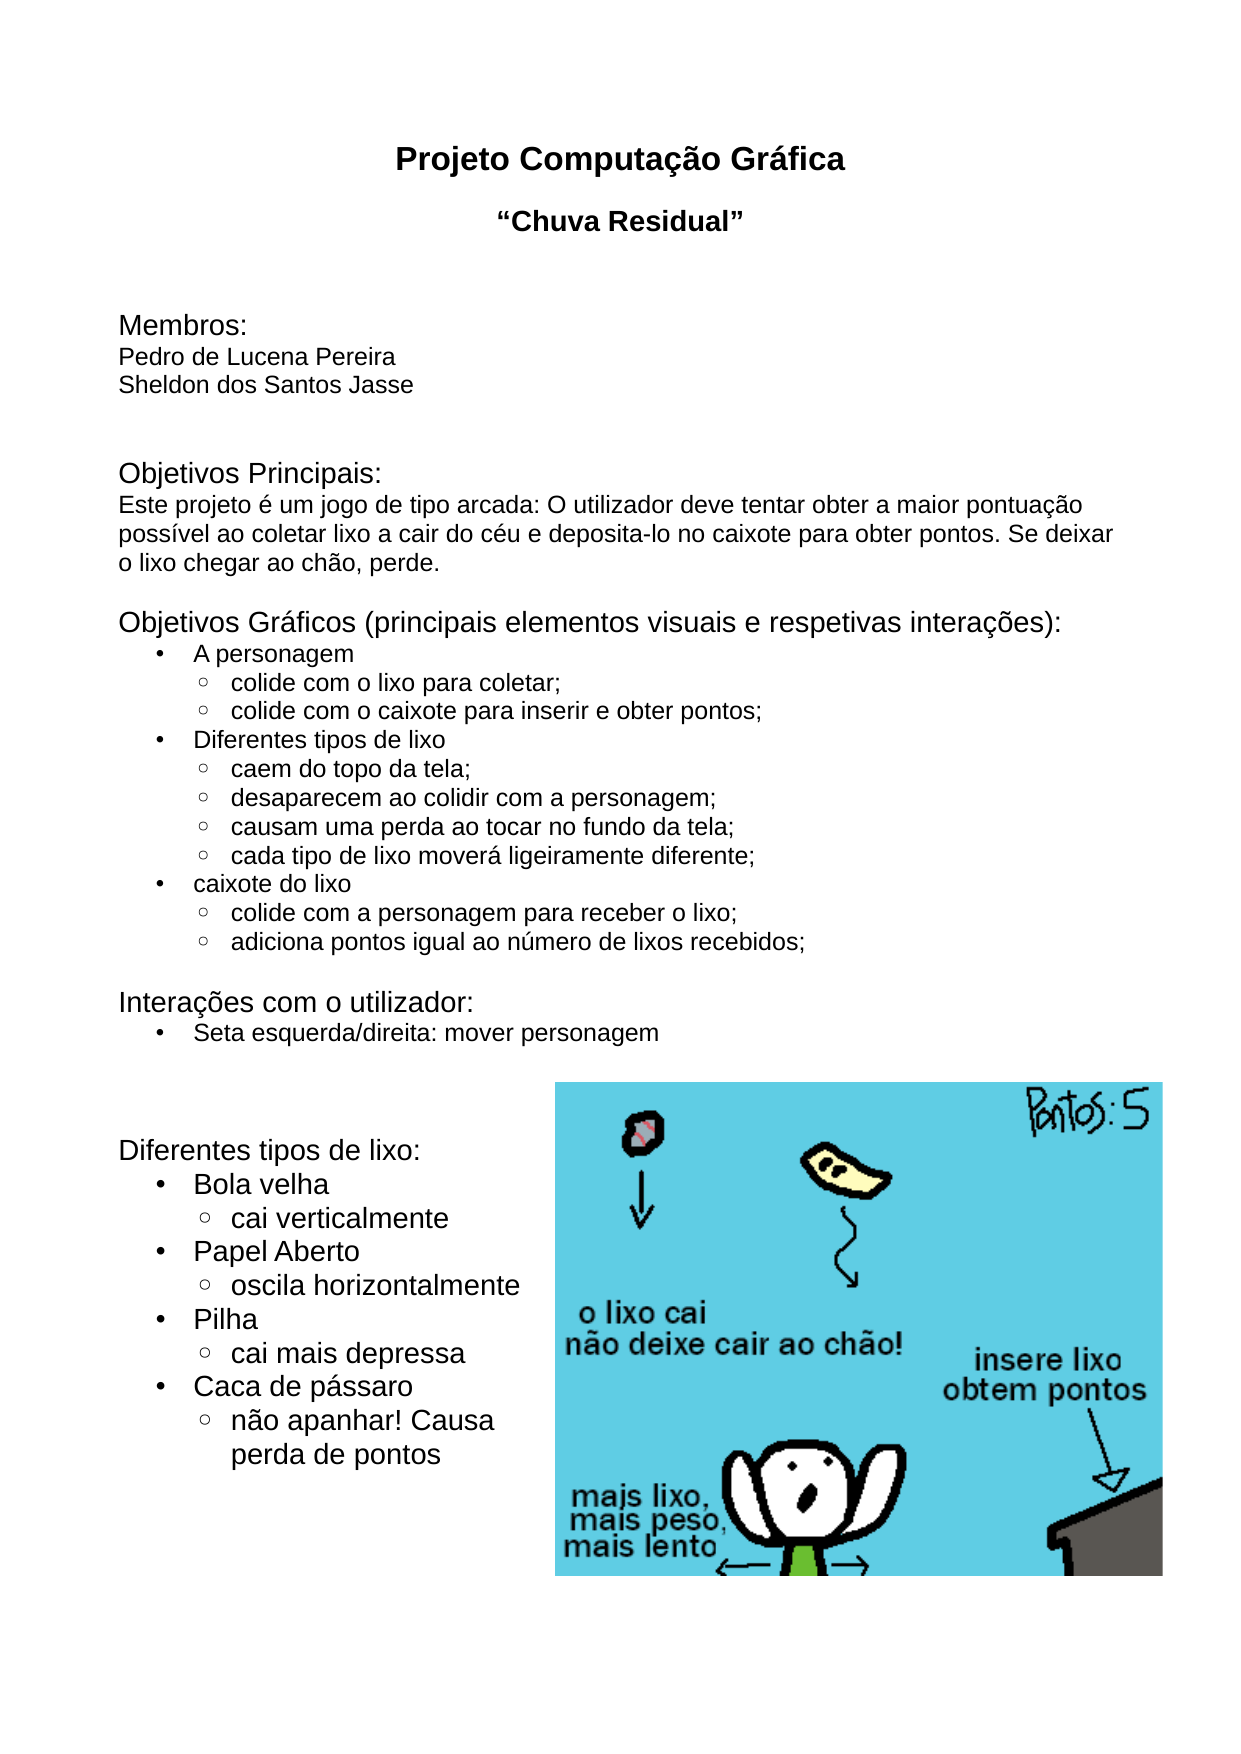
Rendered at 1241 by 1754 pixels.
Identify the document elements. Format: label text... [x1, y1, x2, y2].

list colide com o caixote para inserir e obter pontos; [193, 696, 1122, 725]
list Caca de pássaro [156, 1369, 555, 1403]
list colide com o lixo para coletar; [193, 667, 1122, 696]
list desaparecem ao colidir com a personagem; [193, 783, 1122, 812]
list Seta esquerda/direita: mover personagem [156, 1018, 1122, 1047]
text Objetivos Principais: [118, 457, 1122, 490]
list A personagem [156, 639, 1122, 667]
list adiciona pontos igual ao número de lixos recebidos; [193, 927, 1122, 956]
list Papel Aberto [156, 1234, 555, 1268]
text Diferentes tipos de lixo: [118, 1133, 555, 1167]
list Diferentes tipos de lixo [156, 725, 1122, 754]
picture [555, 1082, 1163, 1576]
list caem do topo da tela; [193, 754, 1122, 783]
text Objetivos Gráficos (principais elementos visuais e respetivas interações): [118, 605, 1122, 639]
list Pilha [156, 1302, 555, 1336]
subtitle “Chuva Residual” [118, 204, 1122, 238]
text Interações com o utilizador: [118, 985, 1122, 1018]
list cai mais depressa [193, 1336, 555, 1369]
text Este projeto é um jogo de tipo arcada: O utilizador deve tentar obter a maior pontuação possível ao coletar lixo a cair do céu e deposita-lo no caixote para obter pontos. Se deixar o lixo chegar ao chão, perde. [118, 490, 1122, 576]
list cada tipo de lixo moverá ligeiramente diferente; [193, 841, 1122, 869]
subtitle Projeto Computação Gráfica [118, 139, 1122, 177]
list não apanhar! Causa perda de pontos [193, 1403, 555, 1471]
list Bola velha [156, 1167, 555, 1201]
text Sheldon dos Santos Jasse [118, 370, 1122, 399]
list causam uma perda ao tocar no fundo da tela; [193, 812, 1122, 841]
list oscila horizontalmente [193, 1268, 555, 1302]
text Membros: Pedro de Lucena Pereira [118, 279, 1122, 370]
list colide com a personagem para receber o lixo; [193, 898, 1122, 927]
list cai verticalmente [193, 1201, 555, 1234]
list caixote do lixo [156, 869, 1122, 898]
